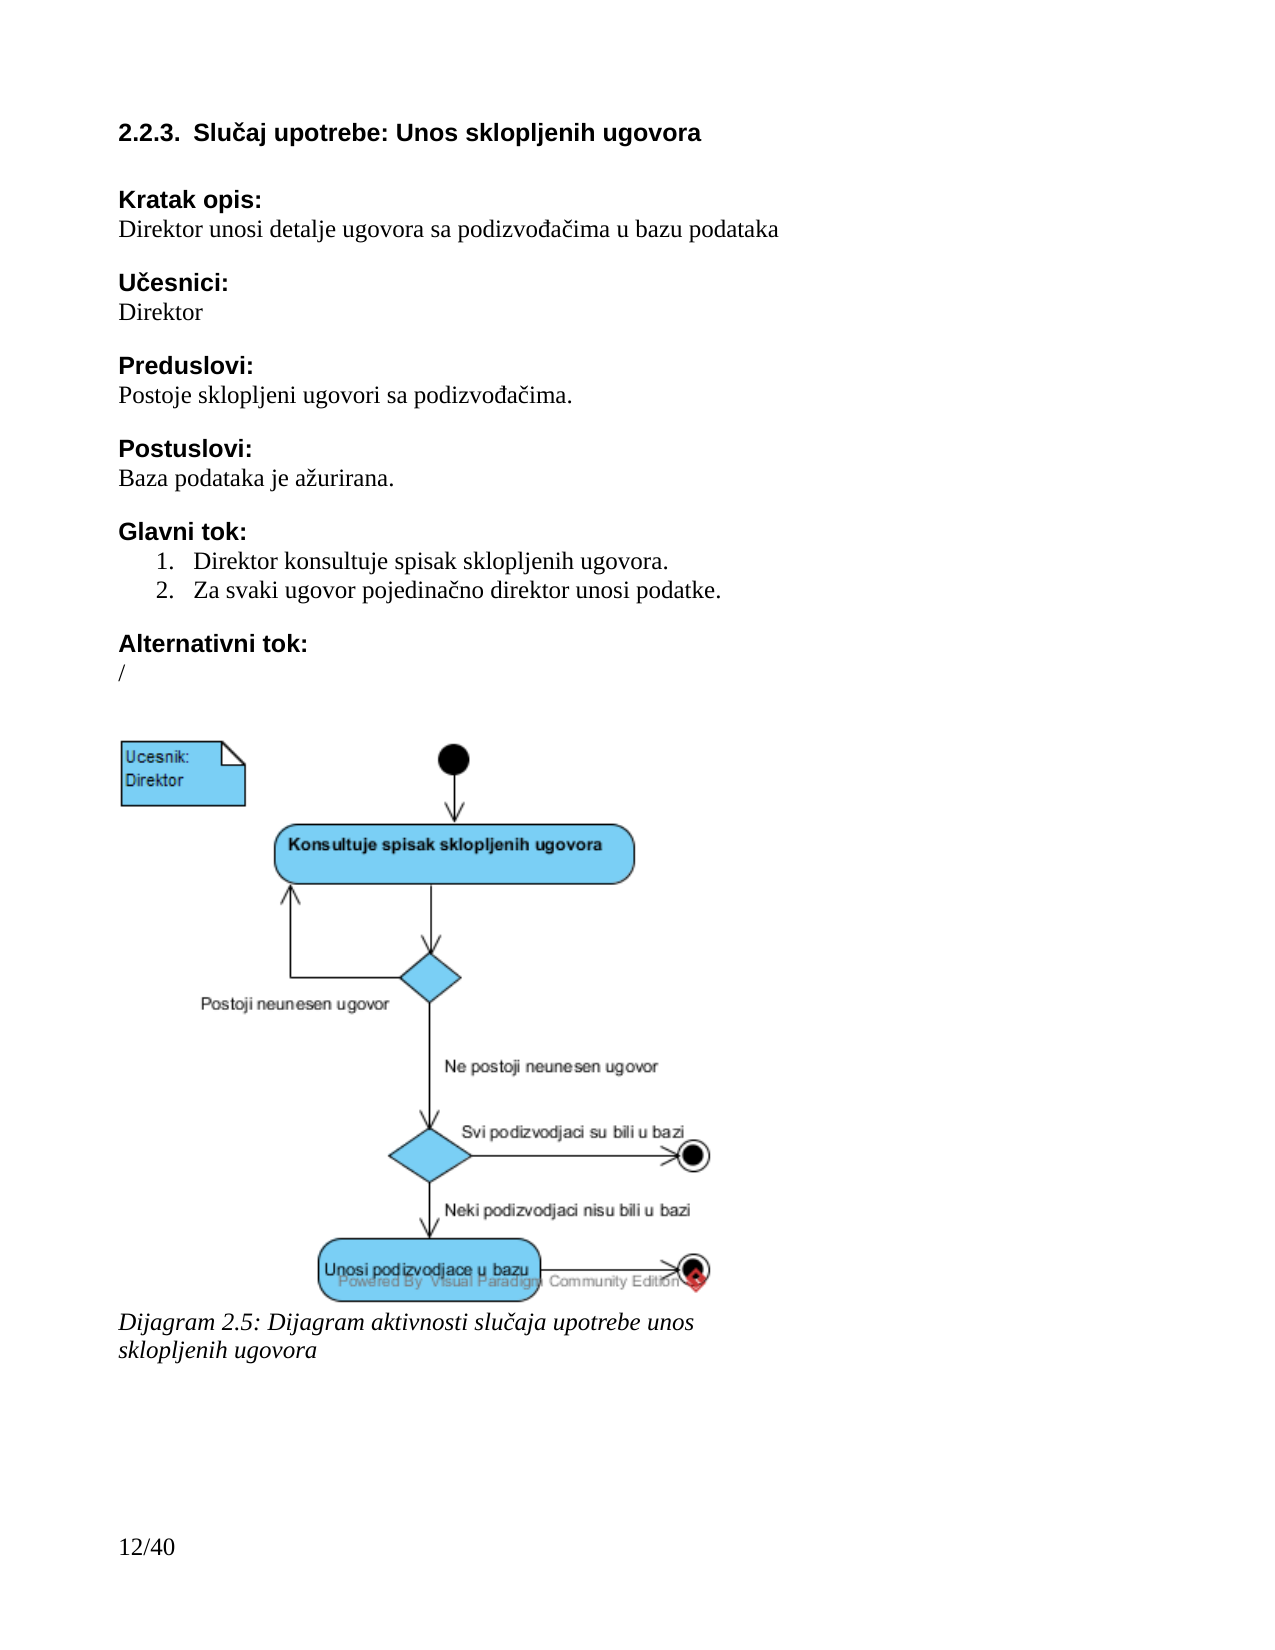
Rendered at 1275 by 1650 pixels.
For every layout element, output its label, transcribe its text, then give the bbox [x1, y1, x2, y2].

list Za svaki ugovor pojedinačno direktor unosi podatke. [156, 575, 1157, 603]
text Dijagram 2.5: Dijagram aktivnosti slučaja upotrebe unos sklopljenih ugovora [118, 1307, 715, 1364]
picture [118, 738, 715, 1307]
text / [118, 658, 1157, 686]
subtitle Preduslovi: [118, 351, 1157, 380]
text Postoje sklopljeni ugovori sa podizvođačima. [118, 380, 1157, 409]
subtitle Postuslovi: [118, 434, 1157, 463]
text Direktor [118, 297, 1157, 326]
text [118, 726, 715, 738]
subtitle Alternativni tok: [118, 629, 1157, 658]
subtitle Kratak opis: [118, 185, 1157, 214]
text Direktor unosi detalje ugovora sa podizvođačima u bazu podataka [118, 214, 1157, 243]
subtitle Slučaj upotrebe: Unos sklopljenih ugovora [118, 118, 1157, 147]
subtitle Glavni tok: [118, 517, 1157, 546]
text Baza podataka je ažurirana. [118, 463, 1157, 492]
subtitle Učesnici: [118, 268, 1157, 297]
list Direktor konsultuje spisak sklopljenih ugovora. [156, 546, 1157, 575]
